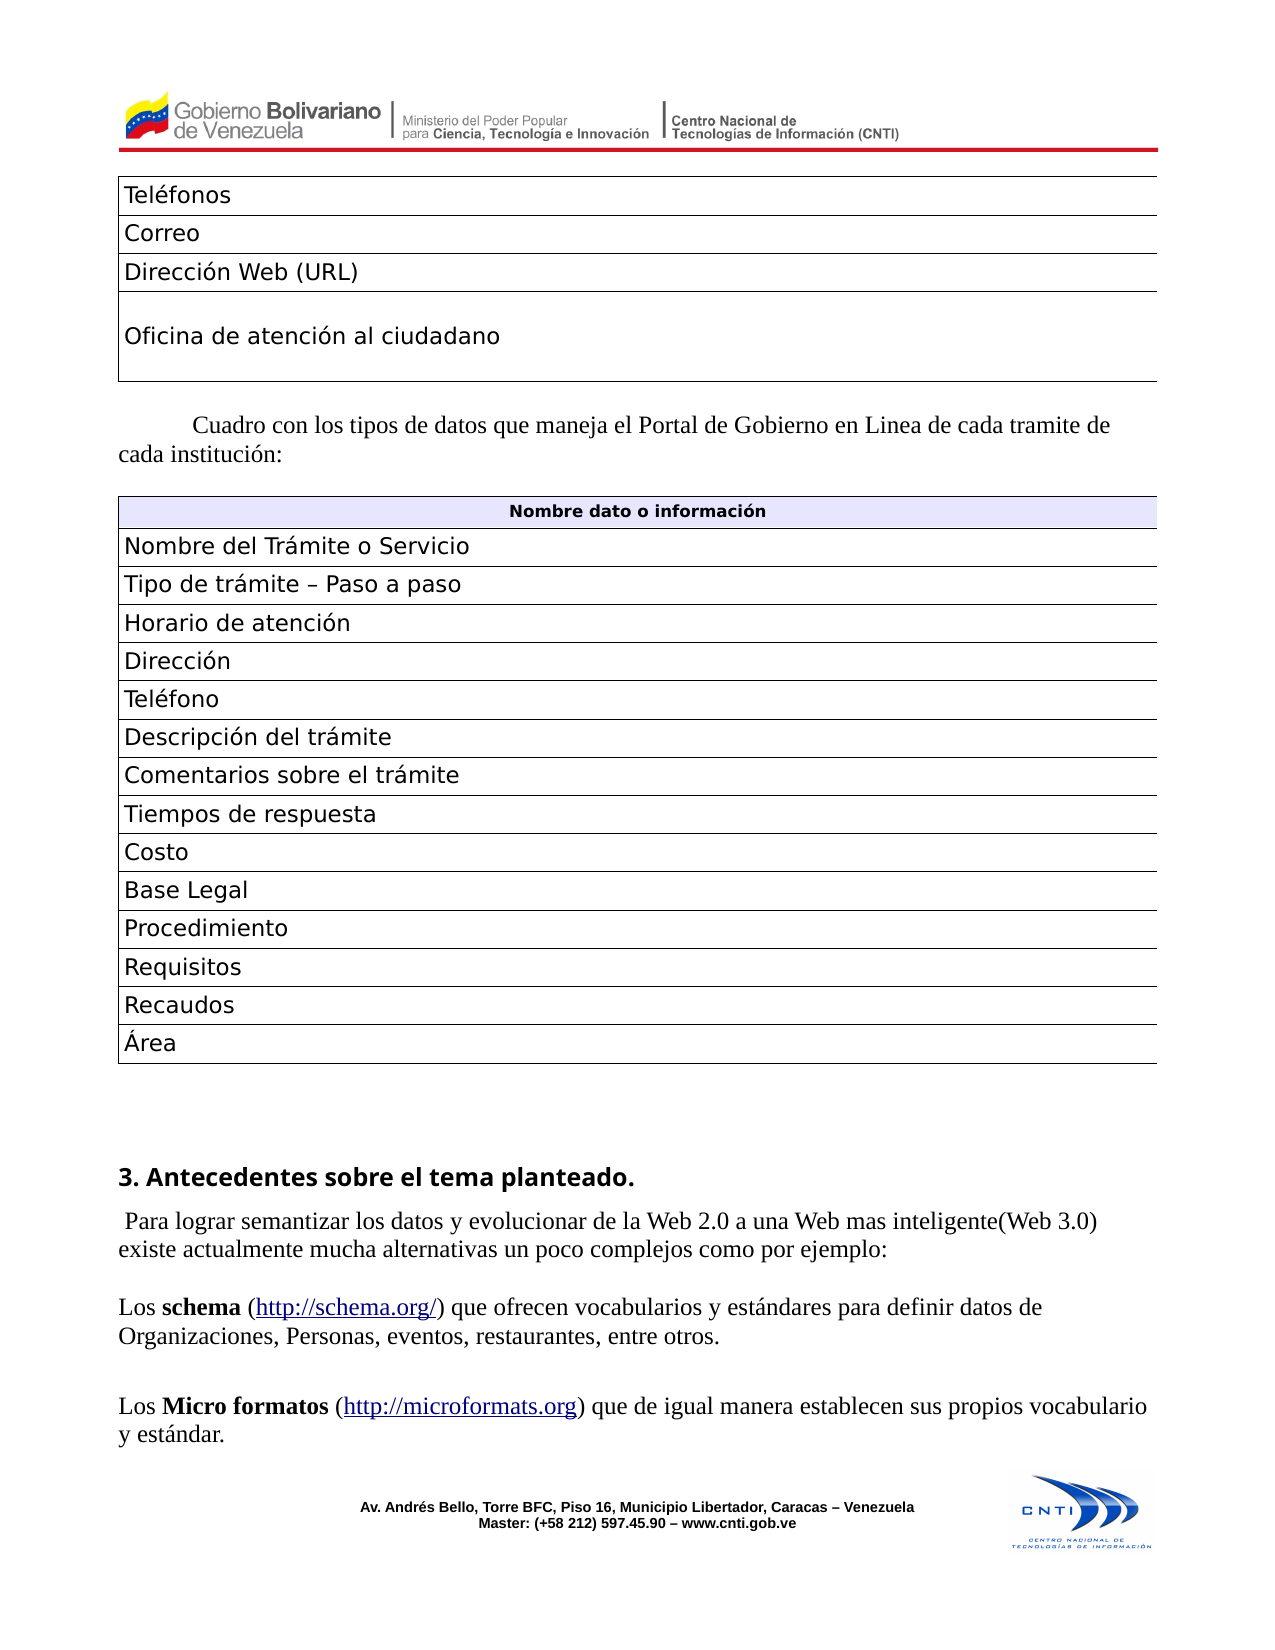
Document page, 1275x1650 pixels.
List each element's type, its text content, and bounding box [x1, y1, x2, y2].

picture [119, 82, 1159, 152]
table_cell Dirección Web (URL) [119, 254, 1157, 291]
table_cell Procedimiento [119, 911, 1157, 948]
table_cell Teléfonos [119, 177, 1157, 214]
table_cell Nombre del Trámite o Servicio [119, 529, 1157, 566]
table_cell Correo [119, 216, 1157, 253]
table_cell Tiempos de respuesta [119, 796, 1157, 833]
table_cell Área [119, 1025, 1157, 1063]
subtitle 3. Antecedentes sobre el tema planteado. [118, 1159, 1157, 1193]
table_cell Descripción del trámite [119, 720, 1157, 757]
table_cell Requisitos [119, 949, 1157, 986]
table_cell Teléfono [119, 681, 1157, 718]
table_cell Base Legal [119, 872, 1157, 910]
text Para lograr semantizar los datos y evolucionar de la Web 2.0 a una Web mas inteligente(Web 3.0) existe actualmente mucha alternativas un poco complejos como por ejemplo: [118, 1206, 1157, 1263]
table_cell Horario de atención [119, 605, 1157, 642]
table_cell Comentarios sobre el trámite [119, 758, 1157, 795]
text Los Micro formatos (http://microformats.org) que de igual manera establecen sus propios vocabulario y estándar. [118, 1391, 1157, 1448]
table_cell Dirección [119, 643, 1157, 680]
table_header Nombre dato o información [119, 497, 1157, 527]
table_cell Recaudos [119, 987, 1157, 1024]
text Los schema (http://schema.org/) que ofrecen vocabularios y estándares para definir datos de Organizaciones, Personas, eventos, restaurantes, entre otros. [118, 1292, 1157, 1349]
table_cell Oficina de atención al ciudadano [119, 292, 1157, 381]
table_cell Tipo de trámite – Paso a paso [119, 567, 1157, 604]
text Cuadro con los tipos de datos que maneja el Portal de Gobierno en Linea de cada tramite de cada institución: [118, 410, 1157, 468]
table_cell Costo [119, 834, 1157, 871]
picture [1007, 1469, 1155, 1554]
